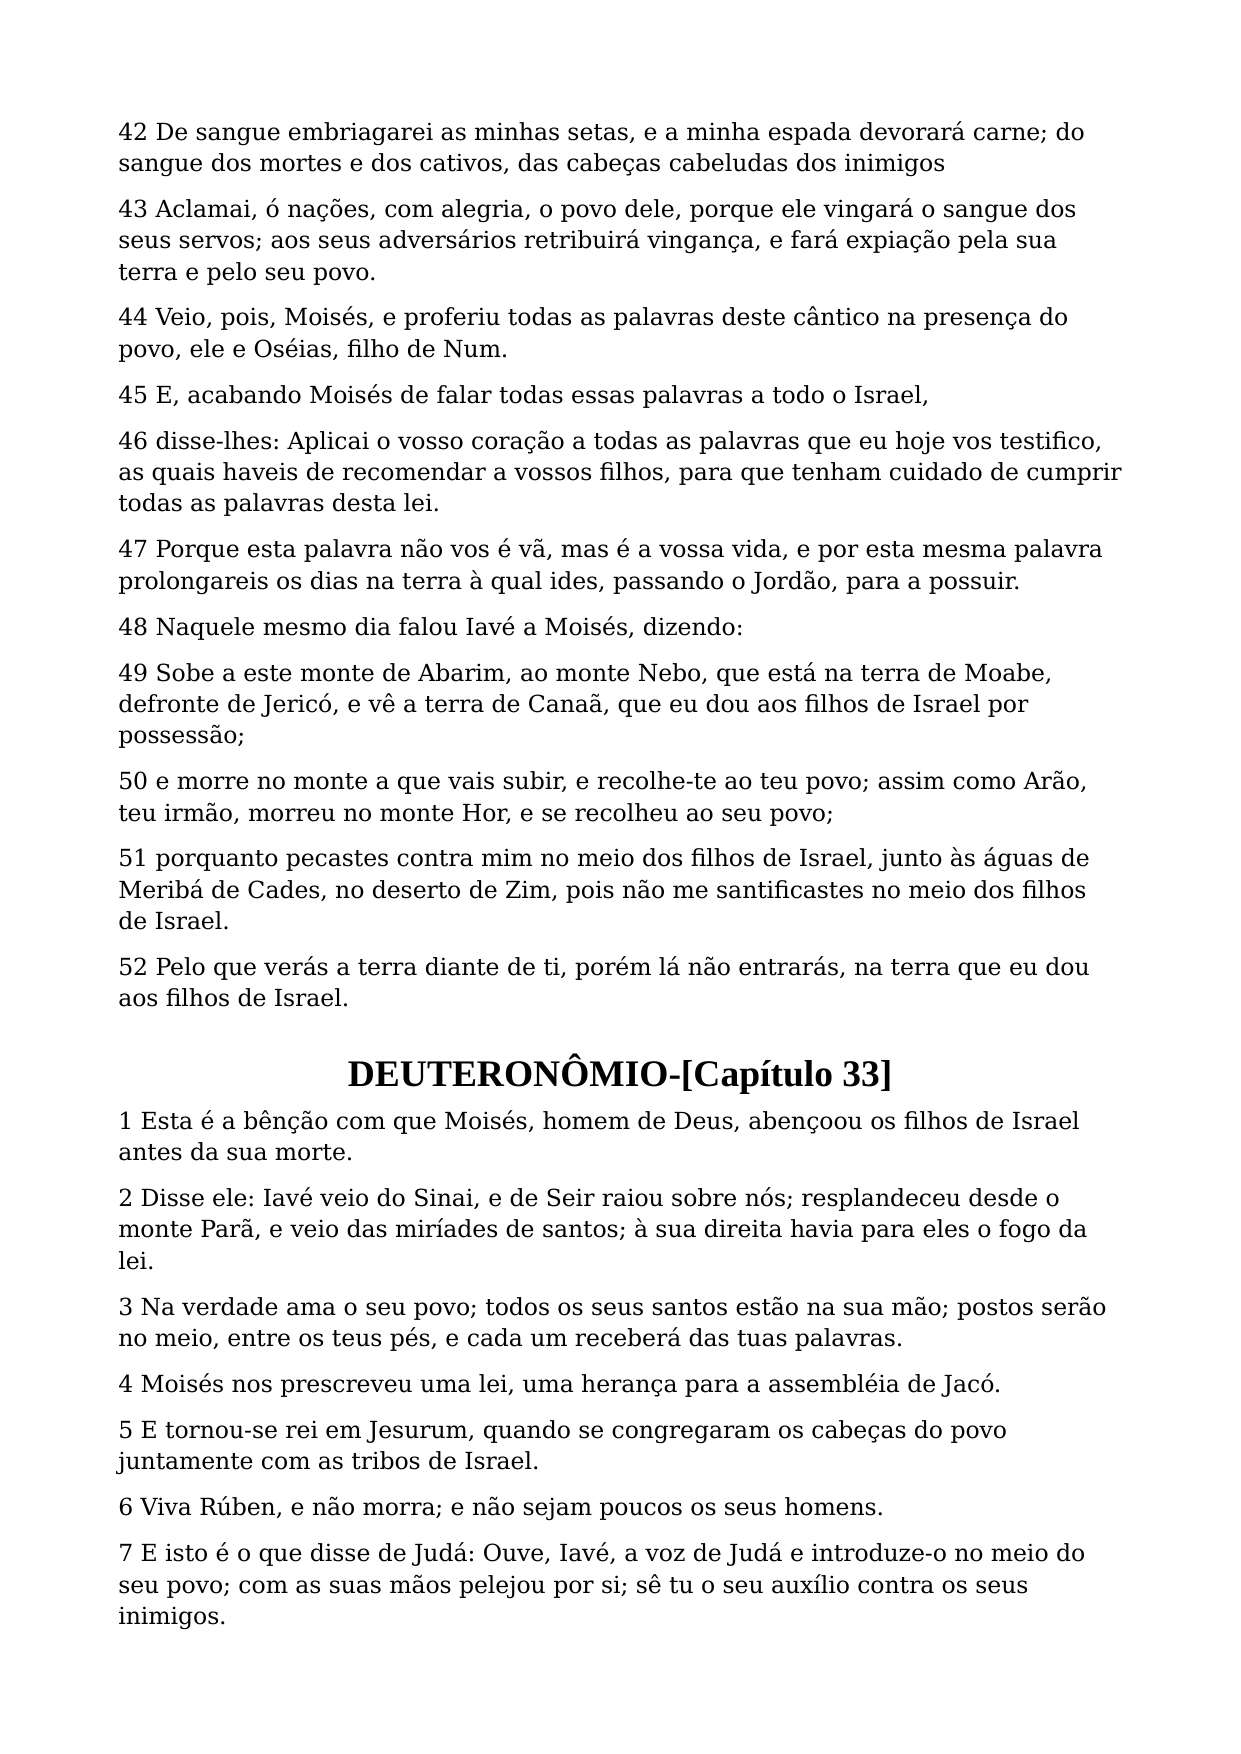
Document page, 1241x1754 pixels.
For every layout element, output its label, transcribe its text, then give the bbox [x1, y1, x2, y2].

text 49 Sobe a este monte de Abarim, ao monte Nebo, que está na terra de Moabe, defronte de Jericó, e vê a terra de Canaã, que eu dou aos filhos de Israel por possessão; [118, 659, 1122, 749]
text 52 Pelo que verás a terra diante de ti, porém lá não entrarás, na terra que eu dou aos filhos de Israel. [118, 954, 1122, 1012]
text 46 disse-lhes: Aplicai o vosso coração a todas as palavras que eu hoje vos testifico, as quais haveis de recomendar a vossos filhos, para que tenham cuidado de cumprir todas as palavras desta lei. [118, 427, 1122, 517]
text 4 Moisés nos prescreveu uma lei, uma herança para a assembléia de Jacó. [118, 1371, 1122, 1398]
text 6 Viva Rúben, e não morra; e não sejam poucos os seus homens. [118, 1494, 1122, 1521]
text 42 De sangue embriagarei as minhas setas, e a minha espada devorará carne; do sangue dos mortes e dos cativos, das cabeças cabeludas dos inimigos [118, 118, 1122, 177]
text 7 E isto é o que disse de Judá: Ouve, Iavé, a voz de Judá e introduze-o no meio do seu povo; com as suas mãos pelejou por si; sê tu o seu auxílio contra os seus inimigos. [118, 1540, 1122, 1630]
text 2 Disse ele: Iavé veio do Sinai, e de Seir raiou sobre nós; resplandeceu desde o monte Parã, e veio das miríades de santos; à sua direita havia para eles o fogo da lei. [118, 1185, 1122, 1275]
text 48 Naquele mesmo dia falou Iavé a Moisés, dizendo: [118, 613, 1122, 641]
text 43 Aclamai, ó nações, com alegria, o povo dele, porque ele vingará o sangue dos seus servos; aos seus adversários retribuirá vingança, e fará expiação pela sua terra e pelo seu povo. [118, 195, 1122, 285]
text 50 e morre no monte a que vais subir, e recolhe-te ao teu povo; assim como Arão, teu irmão, morreu no monte Hor, e se recolheu ao seu povo; [118, 768, 1122, 826]
text 47 Porque esta palavra não vos é vã, mas é a vossa vida, e por esta mesma palavra prolongareis os dias na terra à qual ides, passando o Jordão, para a possuir. [118, 536, 1122, 594]
text 3 Na verdade ama o seu povo; todos os seus santos estão na sua mão; postos serão no meio, entre os teus pés, e cada um receberá das tuas palavras. [118, 1293, 1122, 1352]
text 51 porquanto pecastes contra mim no meio dos filhos de Israel, junto às águas de Meribá de Cades, no deserto de Zim, pois não me santificastes no meio dos filhos de Israel. [118, 845, 1122, 935]
text 44 Veio, pois, Moisés, e proferiu todas as palavras deste cântico na presença do povo, ele e Oséias, filho de Num. [118, 304, 1122, 363]
text 1 Esta é a bênção com que Moisés, homem de Deus, abençoou os filhos de Israel antes da sua morte. [118, 1107, 1122, 1166]
text 45 E, acabando Moisés de falar todas essas palavras a todo o Israel, [118, 381, 1122, 409]
subtitle DEUTERONÔMIO-[Capítulo 33] [118, 1052, 1122, 1095]
text 5 E tornou-se rei em Jesurum, quando se congregaram os cabeças do povo juntamente com as tribos de Israel. [118, 1417, 1122, 1475]
